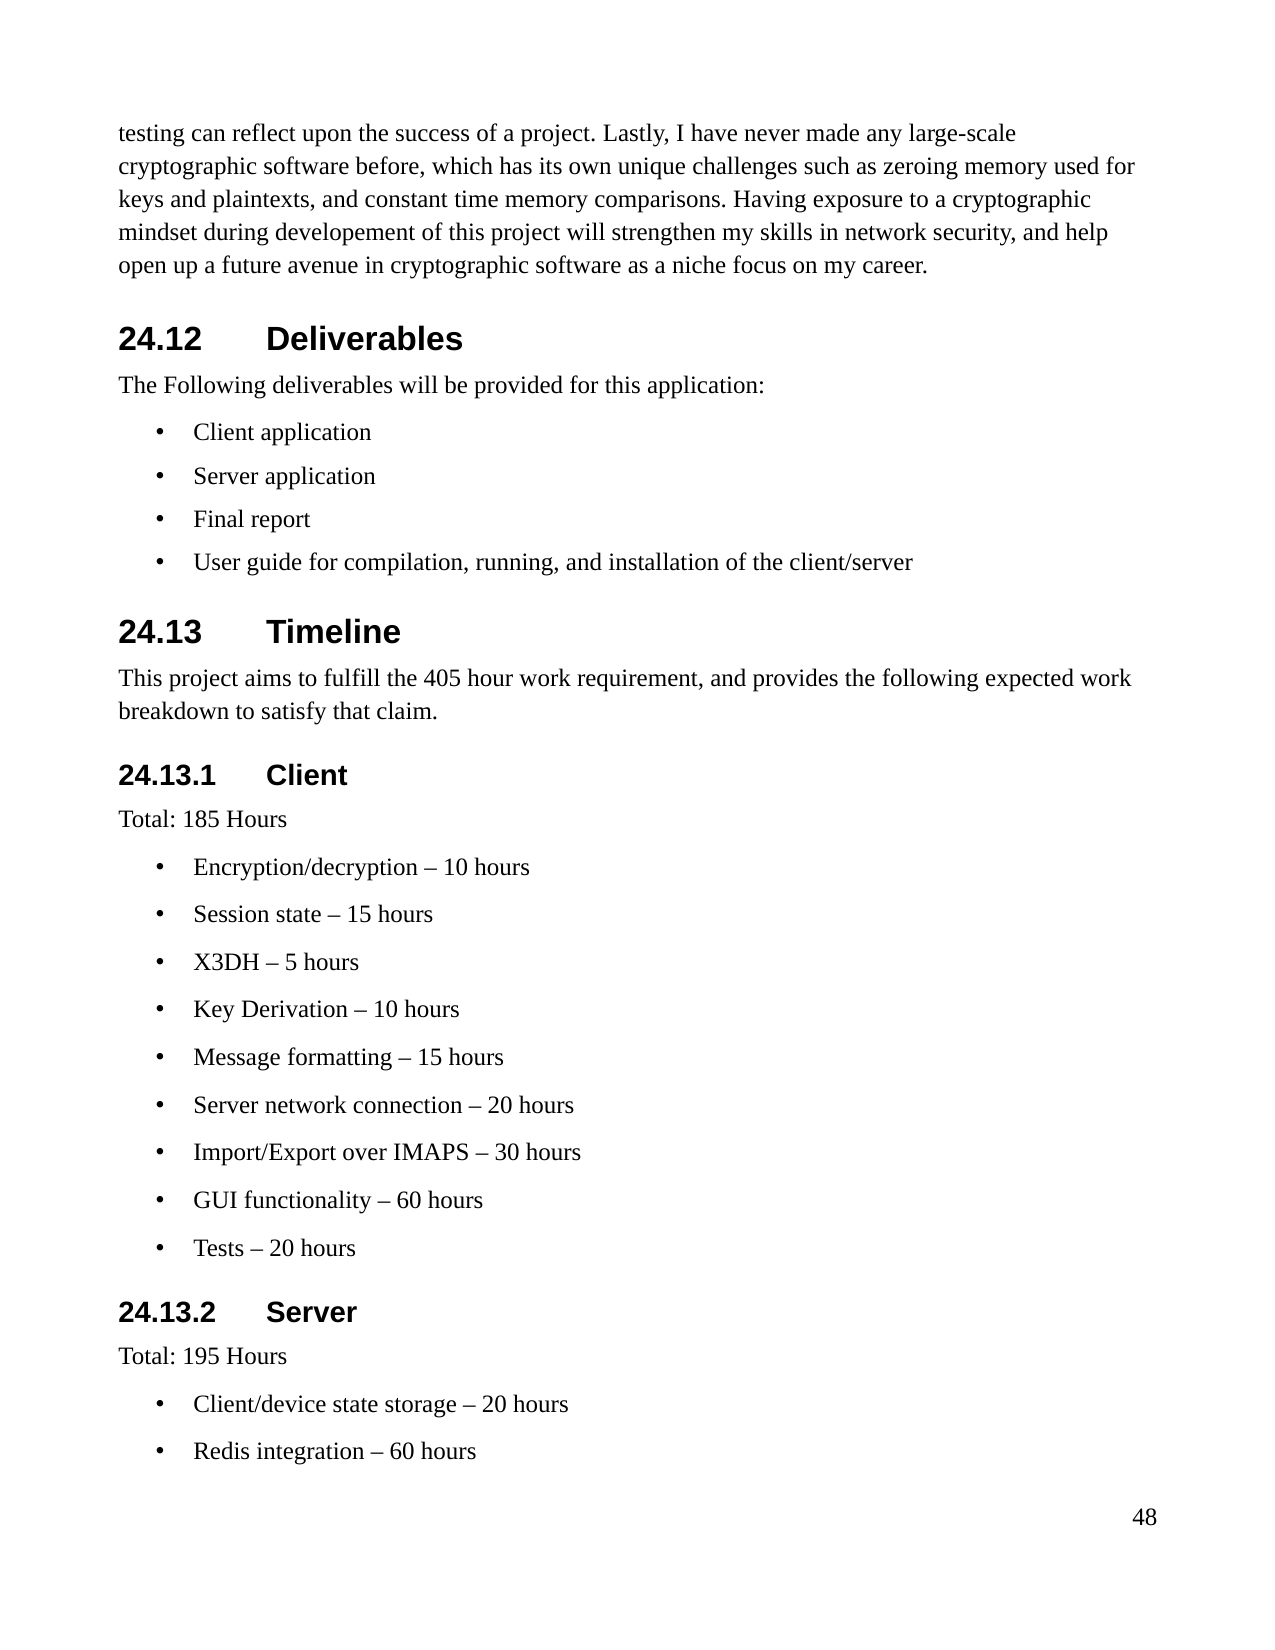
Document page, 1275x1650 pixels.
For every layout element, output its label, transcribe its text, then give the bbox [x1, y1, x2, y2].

text Total: 195 Hours [118, 1341, 1157, 1370]
list GUI functionality – 60 hours [156, 1185, 1157, 1214]
text This project aims to fulfill the 405 hour work requirement, and provides the following expected work breakdown to satisfy that claim. [118, 663, 1157, 724]
list Message formatting – 15 hours [156, 1042, 1157, 1071]
list Key Derivation – 10 hours [156, 994, 1157, 1023]
text testing can reflect upon the success of a project. Lastly, I have never made any large-scale cryptographic software before, which has its own unique challenges such as zeroing memory used for keys and plaintexts, and constant time memory comparisons. Having exposure to a cryptographic mindset during developement of this project will strengthen my skills in network security, and help open up a future avenue in cryptographic software as a niche focus on my career. [118, 118, 1157, 279]
list Session state – 15 hours [156, 899, 1157, 928]
list Client application [156, 417, 1157, 446]
subtitle Server [118, 1295, 1157, 1328]
subtitle Client [118, 758, 1157, 792]
list Server network connection – 20 hours [156, 1090, 1157, 1118]
text The Following deliverables will be provided for this application: [118, 370, 1157, 398]
list Redis integration – 60 hours [156, 1436, 1157, 1465]
list User guide for compilation, running, and installation of the client/server [156, 547, 1157, 576]
list Tests – 20 hours [156, 1233, 1157, 1261]
subtitle Deliverables [118, 319, 1157, 357]
list Final report [156, 504, 1157, 533]
text Total: 185 Hours [118, 804, 1157, 833]
list Client/device state storage – 20 hours [156, 1389, 1157, 1417]
list Encryption/decryption – 10 hours [156, 852, 1157, 881]
list X3DH – 5 hours [156, 947, 1157, 976]
list Import/Export over IMAPS – 30 hours [156, 1137, 1157, 1166]
list Server application [156, 461, 1157, 489]
subtitle Timeline [118, 612, 1157, 650]
